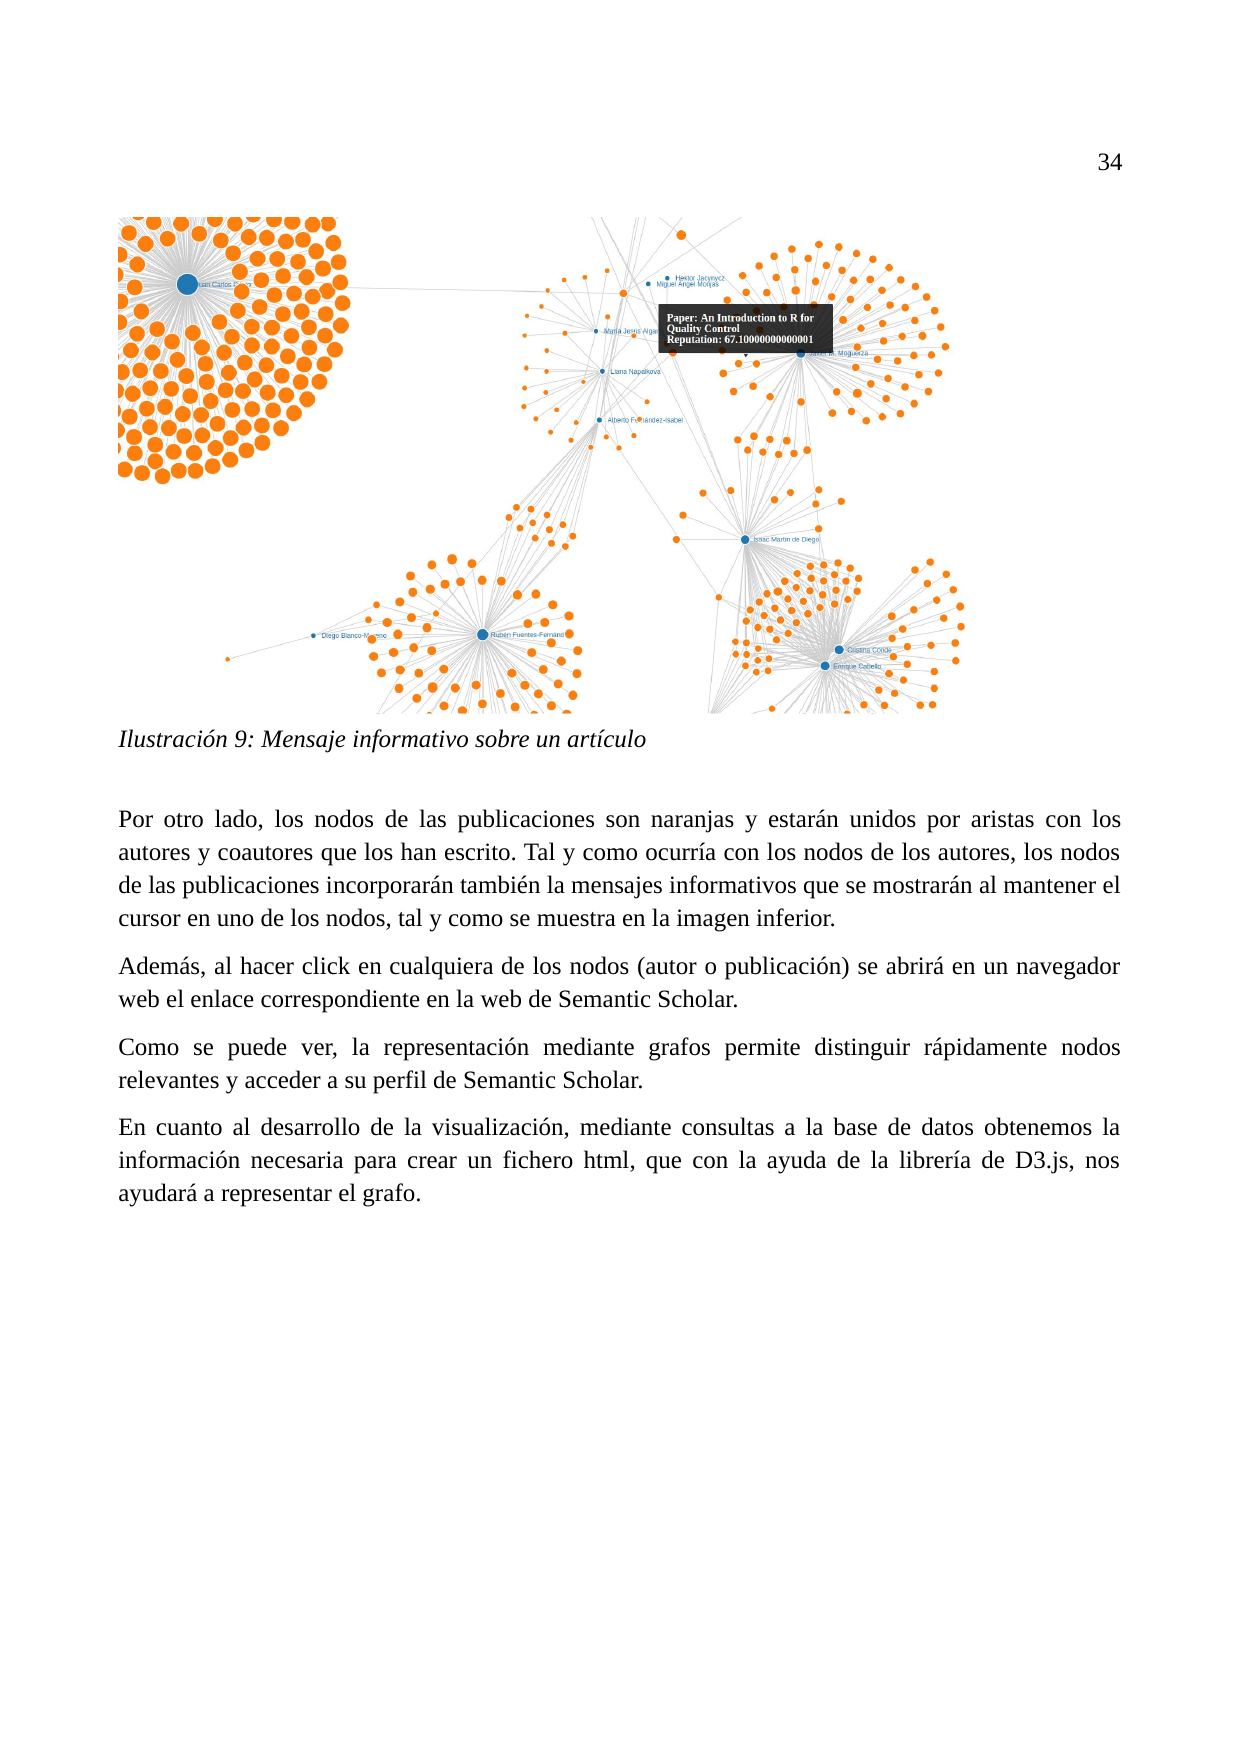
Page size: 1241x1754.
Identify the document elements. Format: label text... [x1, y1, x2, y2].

picture [118, 217, 1102, 719]
text Por otro lado, los nodos de las publicaciones son naranjas y estarán unidos por aristas con los autores y coautores que los han escrito. Tal y como ocurría con los nodos de los autores, los nodos de las publicaciones incorporarán también la mensajes informativos que se mostrarán al mantener el cursor en uno de los nodos, tal y como se muestra en la imagen inferior. [118, 804, 1122, 932]
text Además, al hacer click en cualquiera de los nodos (autor o publicación) se abrirá en un navegador web el enlace correspondiente en la web de Semantic Scholar. [118, 951, 1122, 1013]
text Ilustración 9: Mensaje informativo sobre un artículo [118, 218, 1122, 752]
text Como se puede ver, la representación mediante grafos permite distinguir rápidamente nodos relevantes y acceder a su perfil de Semantic Scholar. [118, 1032, 1122, 1093]
text En cuanto al desarrollo de la visualización, mediante consultas a la base de datos obtenemos la información necesaria para crear un fichero html, que con la ayuda de la librería de D3.js, nos ayudará a representar el grafo. [118, 1112, 1122, 1207]
